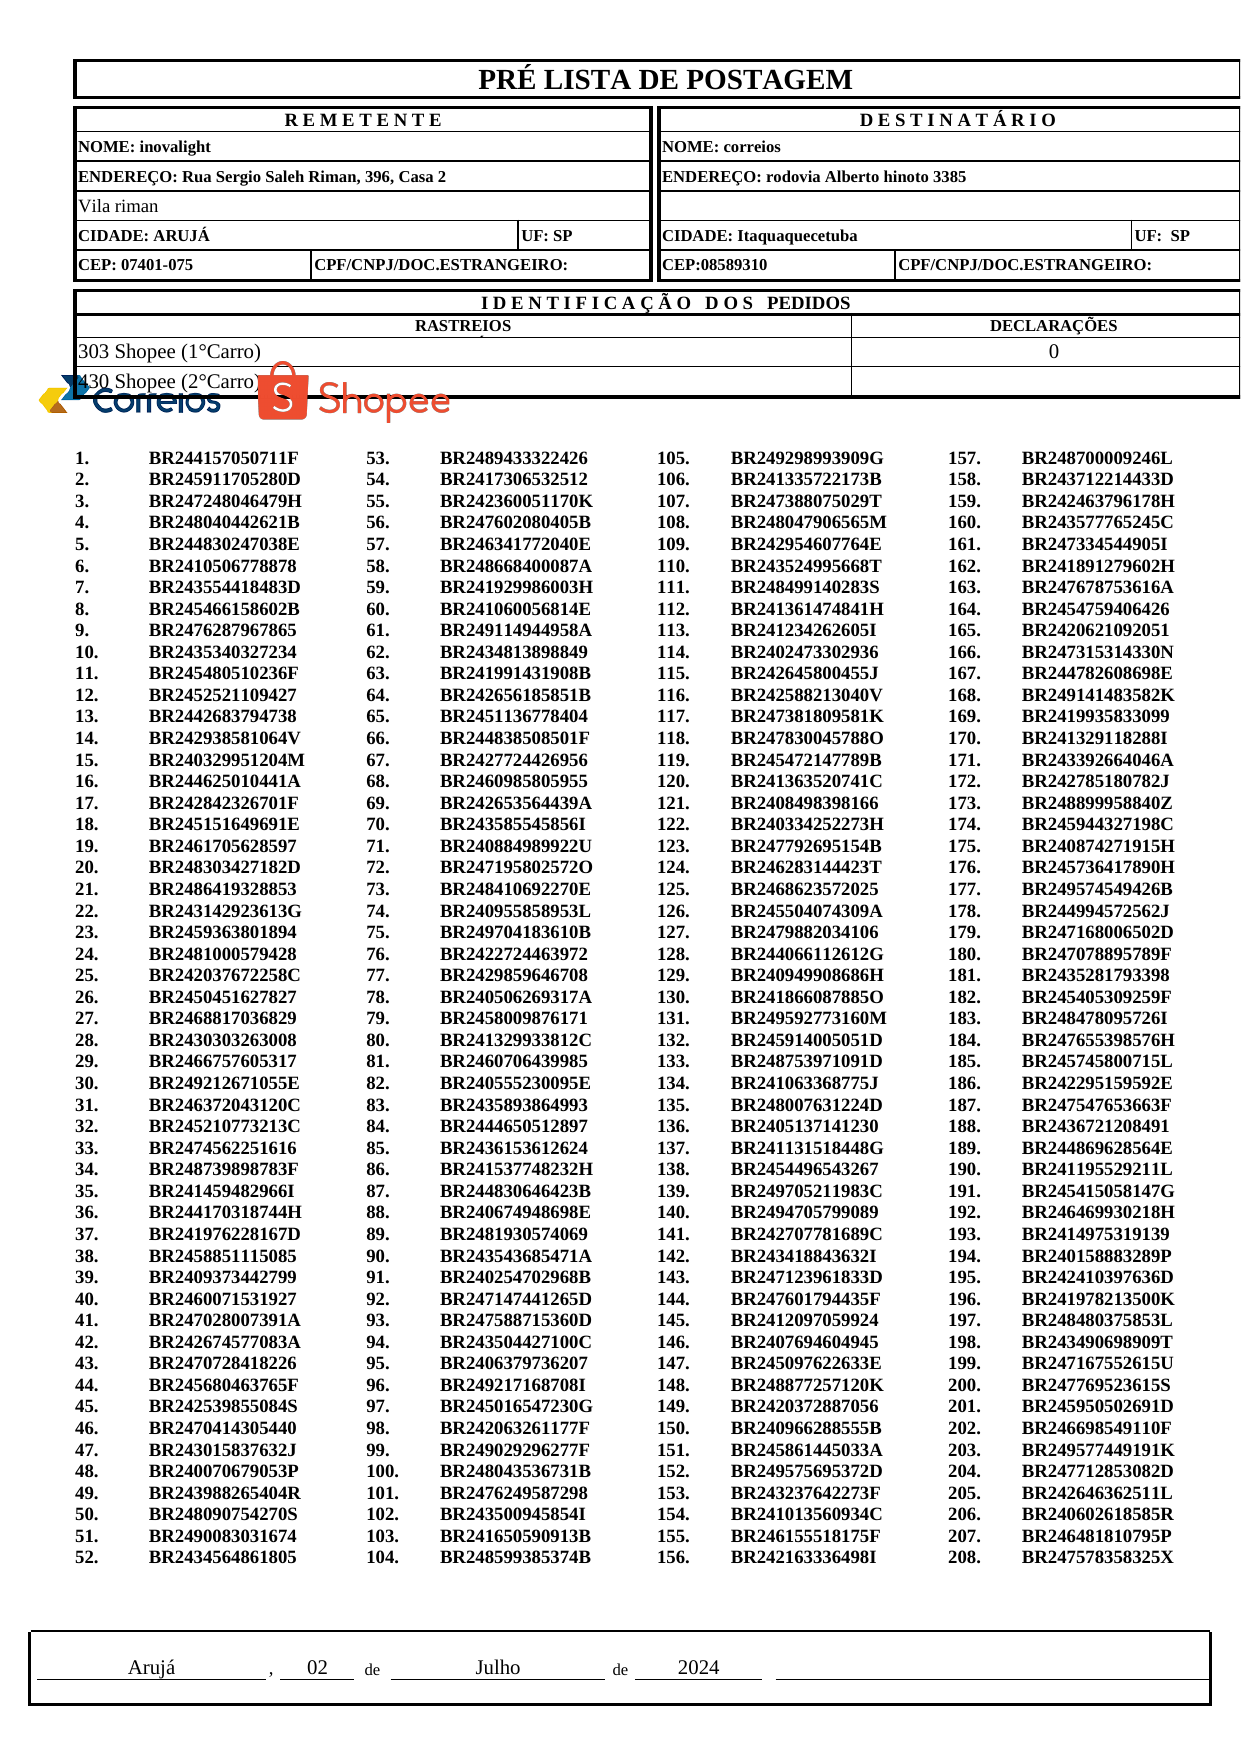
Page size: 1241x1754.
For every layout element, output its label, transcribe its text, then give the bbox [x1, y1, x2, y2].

list BR241976228167D [75, 1223, 329, 1244]
list BR240329951204M [75, 748, 329, 770]
list BR2461705628597 [75, 835, 329, 856]
list BR247578358325X [948, 1546, 1240, 1568]
list BR243015837632J [75, 1438, 329, 1460]
list BR247388075029T [657, 490, 911, 511]
list BR240070679053P [75, 1460, 329, 1482]
list BR242842326701F [75, 792, 329, 813]
list BR242360051170K [366, 490, 620, 511]
list BR2474562251616 [75, 1137, 329, 1158]
list BR241063368775J [657, 1072, 911, 1093]
list BR240966288555B [657, 1417, 911, 1438]
list BR241459482966I [75, 1180, 329, 1201]
list BR247655398576H [948, 1029, 1240, 1050]
list BR248499140283S [657, 576, 911, 598]
list BR242539855084S [75, 1395, 329, 1417]
list BR245466158602B [75, 598, 329, 619]
list BR248090754270S [75, 1503, 329, 1525]
list BR243142923613G [75, 899, 329, 921]
list BR241363520741C [657, 770, 911, 792]
list BR242938581064V [75, 727, 329, 748]
list BR247123961833D [657, 1266, 911, 1288]
list BR243577765245C [948, 511, 1240, 533]
list BR241329933812C [366, 1029, 620, 1050]
list BR247078895789F [948, 943, 1240, 964]
list BR240884989922U [366, 835, 620, 856]
list BR245016547230G [366, 1395, 620, 1417]
list BR242785180782J [948, 770, 1240, 792]
list BR242295159592E [948, 1072, 1240, 1093]
list BR246283144423T [657, 856, 911, 878]
list BR244994572562J [948, 899, 1240, 921]
list BR241991431908B [366, 662, 620, 684]
list BR248410692270E [366, 878, 620, 899]
list BR241234262605I [657, 619, 911, 641]
list BR241978213500K [948, 1288, 1240, 1309]
list BR2406379736207 [366, 1352, 620, 1374]
list BR2405137141230 [657, 1115, 911, 1137]
list BR246481810795P [948, 1525, 1240, 1546]
list BR244838508501F [366, 727, 620, 748]
list BR247678753616A [948, 576, 1240, 598]
list BR243490698909T [948, 1331, 1240, 1352]
list BR245210773213C [75, 1115, 329, 1137]
list BR2434813898849 [366, 641, 620, 662]
list BR2479882034106 [657, 921, 911, 943]
list BR247547653663F [948, 1093, 1240, 1115]
list BR249114944958A [366, 619, 620, 641]
list BR248877257120K [657, 1374, 911, 1395]
list BR2460985805955 [366, 770, 620, 792]
list BR2486419328853 [75, 878, 329, 899]
list BR245151649691E [75, 813, 329, 835]
list BR2412097059924 [657, 1309, 911, 1331]
list BR241650590913B [366, 1525, 620, 1546]
list BR240949908686H [657, 964, 911, 986]
list BR2468817036829 [75, 1007, 329, 1029]
list BR2452521109427 [75, 684, 329, 705]
list BR248040442621B [75, 511, 329, 533]
list BR245944327198C [948, 813, 1240, 835]
list BR2476249587298 [366, 1482, 620, 1503]
list BR2451136778404 [366, 705, 620, 727]
list BR2436721208491 [948, 1115, 1240, 1137]
list BR248478095726I [948, 1007, 1240, 1029]
list BR2407694604945 [657, 1331, 911, 1352]
list BR243554418483D [75, 576, 329, 598]
list BR241929986003H [366, 576, 620, 598]
list BR2419935833099 [948, 705, 1240, 727]
list BR2454759406426 [948, 598, 1240, 619]
list BR2470728418226 [75, 1352, 329, 1374]
list BR2490083031674 [75, 1525, 329, 1546]
list BR240158883289P [948, 1244, 1240, 1266]
list BR245472147789B [657, 748, 911, 770]
list BR2481000579428 [75, 943, 329, 964]
list BR2409373442799 [75, 1266, 329, 1288]
list BR244830646423B [366, 1180, 620, 1201]
list BR249141483582K [948, 684, 1240, 705]
list BR241891279602H [948, 554, 1240, 576]
list BR2459363801894 [75, 921, 329, 943]
list BR242410397636D [948, 1266, 1240, 1288]
list BR243585545856I [366, 813, 620, 835]
list BR243988265404R [75, 1482, 329, 1503]
list BR240874271915H [948, 835, 1240, 856]
list BR248739898783F [75, 1158, 329, 1180]
list BR247147441265D [366, 1288, 620, 1309]
list BR247028007391A [75, 1309, 329, 1331]
list BR2460706439985 [366, 1050, 620, 1072]
list BR244869628564E [948, 1137, 1240, 1158]
list BR2454496543267 [657, 1158, 911, 1180]
list BR240955858953L [366, 899, 620, 921]
list BR246155518175F [657, 1525, 911, 1546]
list BR244066112612G [657, 943, 911, 964]
list BR2481930574069 [366, 1223, 620, 1244]
list BR245097622633E [657, 1352, 911, 1374]
list BR244830247038E [75, 533, 329, 554]
list BR242653564439A [366, 792, 620, 813]
list BR2444650512897 [366, 1115, 620, 1137]
list BR241329118288I [948, 727, 1240, 748]
list BR2466757605317 [75, 1050, 329, 1072]
list BR247588715360D [366, 1309, 620, 1331]
list BR248700009246L [948, 447, 1240, 468]
list BR2436153612624 [366, 1137, 620, 1158]
list BR243543685471A [366, 1244, 620, 1266]
list BR242588213040V [657, 684, 911, 705]
list BR243500945854I [366, 1503, 620, 1525]
list BR242645800455J [657, 662, 911, 684]
list BR243712214433D [948, 468, 1240, 490]
list BR2429859646708 [366, 964, 620, 986]
list BR2408498398166 [657, 792, 911, 813]
list BR2410506778878 [75, 554, 329, 576]
list BR249592773160M [657, 1007, 911, 1029]
list BR245745800715L [948, 1050, 1240, 1072]
list BR247601794435F [657, 1288, 911, 1309]
list BR247168006502D [948, 921, 1240, 943]
list BR242463796178H [948, 490, 1240, 511]
list BR247769523615S [948, 1374, 1240, 1395]
list BR240674948698E [366, 1201, 620, 1223]
list BR248899958840Z [948, 792, 1240, 813]
list BR243392664046A [948, 748, 1240, 770]
list BR2414975319139 [948, 1223, 1240, 1244]
list BR245914005051D [657, 1029, 911, 1050]
list BR2458851115085 [75, 1244, 329, 1266]
list BR2434564861805 [75, 1546, 329, 1568]
list BR249705211983C [657, 1180, 911, 1201]
list BR245736417890H [948, 856, 1240, 878]
list BR2435340327234 [75, 641, 329, 662]
list BR247381809581K [657, 705, 911, 727]
list BR245504074309A [657, 899, 911, 921]
list BR249575695372D [657, 1460, 911, 1482]
list BR240254702968B [366, 1266, 620, 1288]
list BR247334544905I [948, 533, 1240, 554]
list BR247195802572O [366, 856, 620, 878]
list BR247248046479H [75, 490, 329, 511]
list BR249212671055E [75, 1072, 329, 1093]
list BR245861445033A [657, 1438, 911, 1460]
list BR2420621092051 [948, 619, 1240, 641]
list BR243524995668T [657, 554, 911, 576]
list BR2470414305440 [75, 1417, 329, 1438]
list BR241131518448G [657, 1137, 911, 1158]
list BR2430303263008 [75, 1029, 329, 1050]
list BR241361474841H [657, 598, 911, 619]
list BR248668400087A [366, 554, 620, 576]
list BR247792695154B [657, 835, 911, 856]
list BR2435281793398 [948, 964, 1240, 986]
list BR240602618585R [948, 1503, 1240, 1525]
list BR247602080405B [366, 511, 620, 533]
list BR244625010441A [75, 770, 329, 792]
list BR249577449191K [948, 1438, 1240, 1460]
list BR249704183610B [366, 921, 620, 943]
list BR245680463765F [75, 1374, 329, 1395]
list BR245415058147G [948, 1180, 1240, 1201]
list BR240555230095E [366, 1072, 620, 1093]
list BR243418843632I [657, 1244, 911, 1266]
list BR246469930218H [948, 1201, 1240, 1223]
list BR245405309259F [948, 986, 1240, 1007]
list BR248047906565M [657, 511, 911, 533]
list BR244170318744H [75, 1201, 329, 1223]
list BR242646362511L [948, 1482, 1240, 1503]
list BR249029296277F [366, 1438, 620, 1460]
list BR2458009876171 [366, 1007, 620, 1029]
list BR2489433322426 [366, 447, 620, 468]
list BR242656185851B [366, 684, 620, 705]
list BR241866087885O [657, 986, 911, 1007]
list BR241195529211L [948, 1158, 1240, 1180]
list BR248043536731B [366, 1460, 620, 1482]
list BR248753971091D [657, 1050, 911, 1072]
list BR2435893864993 [366, 1093, 620, 1115]
list BR246372043120C [75, 1093, 329, 1115]
list BR245480510236F [75, 662, 329, 684]
list BR246341772040E [366, 533, 620, 554]
list BR249298993909G [657, 447, 911, 468]
list BR242674577083A [75, 1331, 329, 1352]
list BR2468623572025 [657, 878, 911, 899]
list BR247167552615U [948, 1352, 1240, 1374]
list BR241537748232H [366, 1158, 620, 1180]
list BR2476287967865 [75, 619, 329, 641]
list BR245911705280D [75, 468, 329, 490]
list BR2417306532512 [366, 468, 620, 490]
list BR2420372887056 [657, 1395, 911, 1417]
list BR240506269317A [366, 986, 620, 1007]
list BR2460071531927 [75, 1288, 329, 1309]
list BR243504427100C [366, 1331, 620, 1352]
list BR248480375853L [948, 1309, 1240, 1331]
list BR247712853082D [948, 1460, 1240, 1482]
list BR244157050711F [75, 447, 329, 468]
list BR248007631224D [657, 1093, 911, 1115]
list BR242163336498I [657, 1546, 911, 1568]
list BR242707781689C [657, 1223, 911, 1244]
list BR244782608698E [948, 662, 1240, 684]
list BR2402473302936 [657, 641, 911, 662]
list BR2442683794738 [75, 705, 329, 727]
list BR241060056814E [366, 598, 620, 619]
list BR2450451627827 [75, 986, 329, 1007]
list BR240334252273H [657, 813, 911, 835]
list BR241013560934C [657, 1503, 911, 1525]
list BR243237642273F [657, 1482, 911, 1503]
list BR2427724426956 [366, 748, 620, 770]
list BR2422724463972 [366, 943, 620, 964]
list BR249574549426B [948, 878, 1240, 899]
list BR2494705799089 [657, 1201, 911, 1223]
list BR242954607764E [657, 533, 911, 554]
list BR247315314330N [948, 641, 1240, 662]
list BR246698549110F [948, 1417, 1240, 1438]
list BR248599385374B [366, 1546, 620, 1568]
list BR241335722173B [657, 468, 911, 490]
list BR245950502691D [948, 1395, 1240, 1417]
list BR248303427182D [75, 856, 329, 878]
list BR249217168708I [366, 1374, 620, 1395]
list BR242037672258C [75, 964, 329, 986]
list BR242063261177F [366, 1417, 620, 1438]
list BR247830045788O [657, 727, 911, 748]
